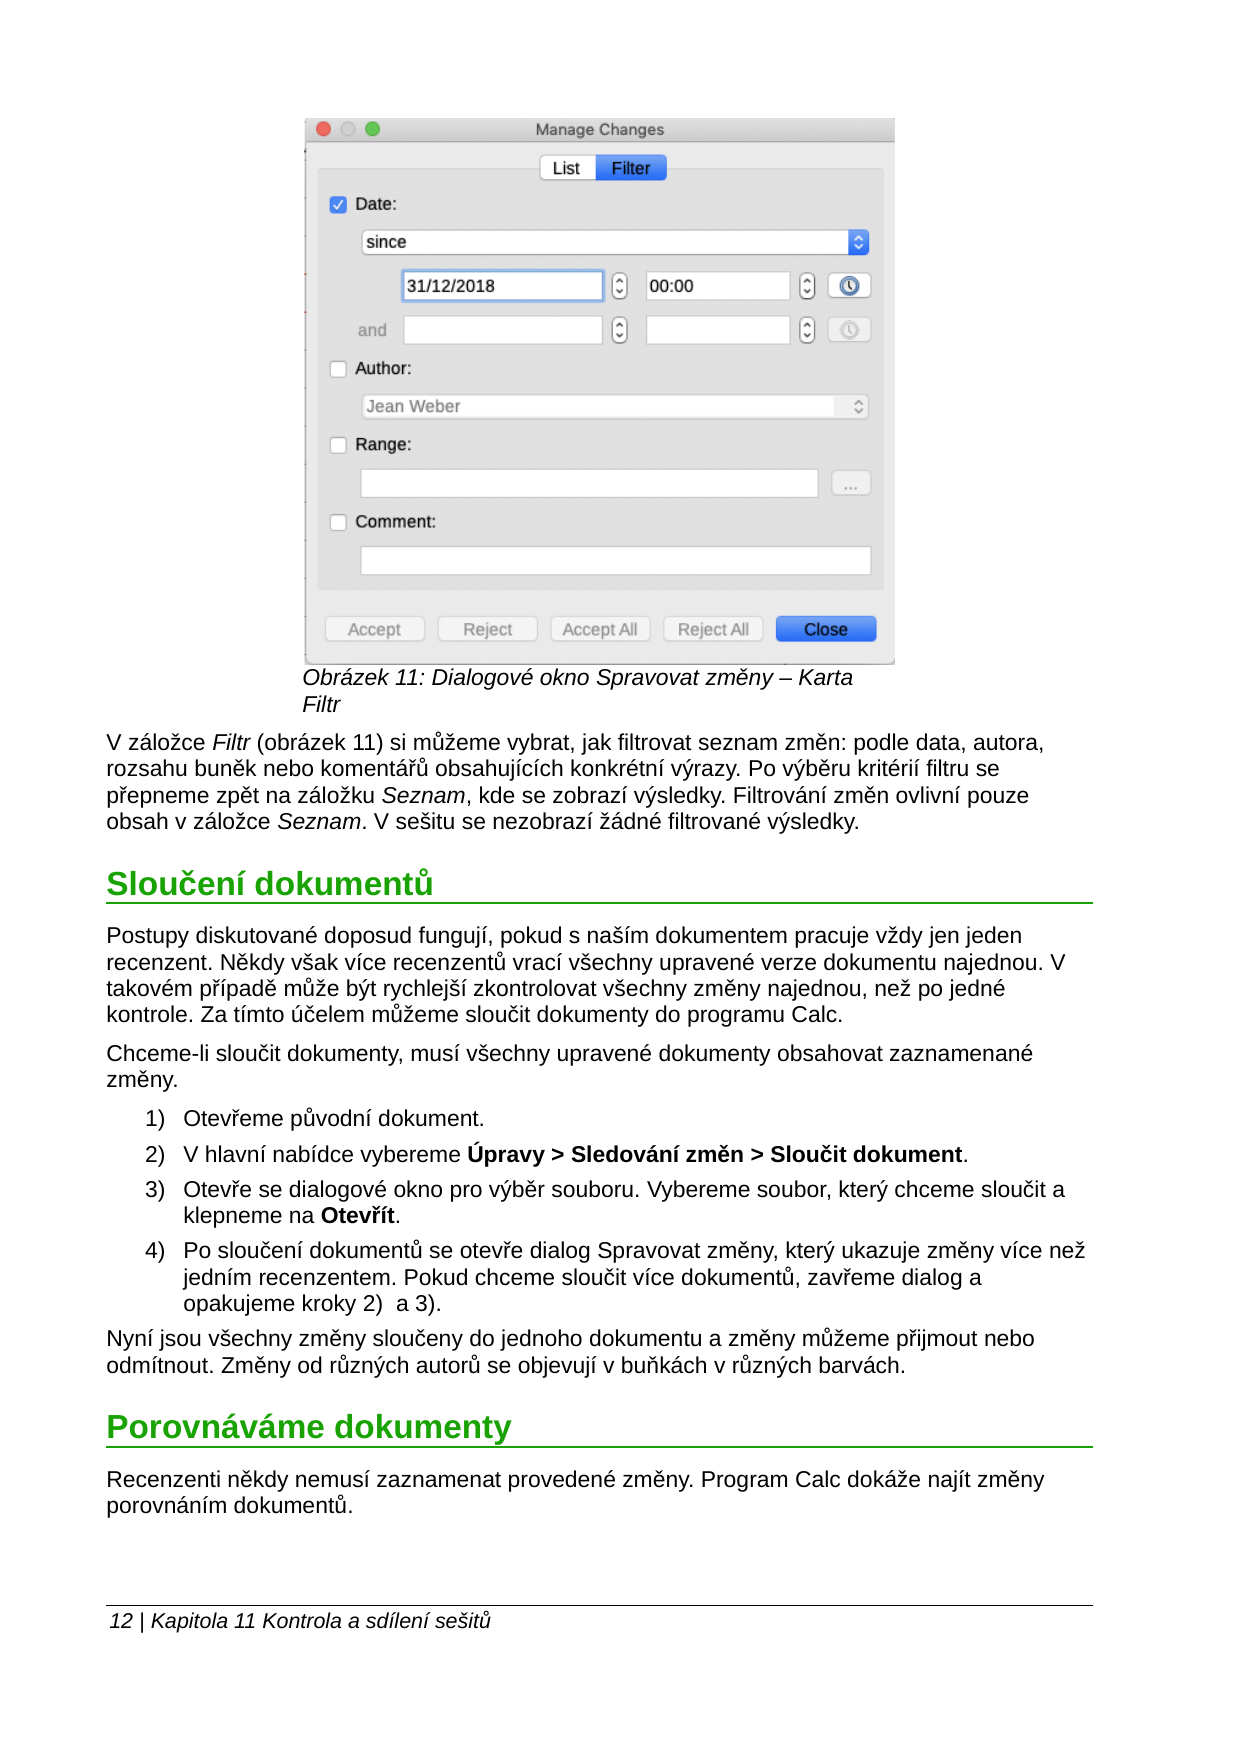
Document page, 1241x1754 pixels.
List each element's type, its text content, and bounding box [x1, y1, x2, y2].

picture [304, 118, 895, 665]
text Obrázek 11: Dialogové okno Spravovat změny – Karta Filtr [302, 118, 897, 717]
text Nyní jsou všechny změny sloučeny do jednoho dokumentu a změny můžeme přijmout nebo odmítnout. Změny od různých autorů se objevují v buňkách v různých barvách. [106, 1325, 1093, 1378]
list Otevřeme původní dokument. [165, 1105, 1093, 1132]
list Otevře se dialogové okno pro výběr souboru. Vybereme soubor, který chceme sloučit a klepneme na Otevřít. [165, 1176, 1093, 1228]
list V hlavní nabídce vybereme Úpravy > Sledování změn > Sloučit dokument. [165, 1141, 1093, 1167]
text Recenzenti někdy nemusí zaznamenat provedené změny. Program Calc dokáže najít změny porovnáním dokumentů. [106, 1466, 1093, 1518]
list Po sloučení dokumentů se otevře dialog Spravovat změny, který ukazuje změny více než jedním recenzentem. Pokud chceme sloučit více dokumentů, zavřeme dialog a opakujeme kroky 2 a 3. [165, 1237, 1093, 1316]
subtitle Sloučení dokumentů [106, 864, 1093, 902]
subtitle Porovnáváme dokumenty [106, 1407, 1093, 1446]
text Postupy diskutované doposud fungují, pokud s naším dokumentem pracuje vždy jen jeden recenzent. Někdy však více recenzentů vrací všechny upravené verze dokumentu najednou. V takovém případě může být rychlejší zkontrolovat všechny změny najednou, než po jedné kontrole. Za tímto účelem můžeme sloučit dokumenty do programu Calc. [106, 922, 1093, 1028]
list Chceme-li sloučit dokumenty, musí všechny upravené dokumenty obsahovat zaznamenané změny. [106, 1040, 1093, 1093]
text V záložce Filtr (obrázek 11) si můžeme vybrat, jak filtrovat seznam změn: podle data, autora, rozsahu buněk nebo komentářů obsahujících konkrétní výrazy. Po výběru kritérií filtru se přepneme zpět na záložku Seznam, kde se zobrazí výsledky. Filtrování změn ovlivní pouze obsah v záložce Seznam. V sešitu se nezobrazí žádné filtrované výsledky. [106, 729, 1093, 834]
